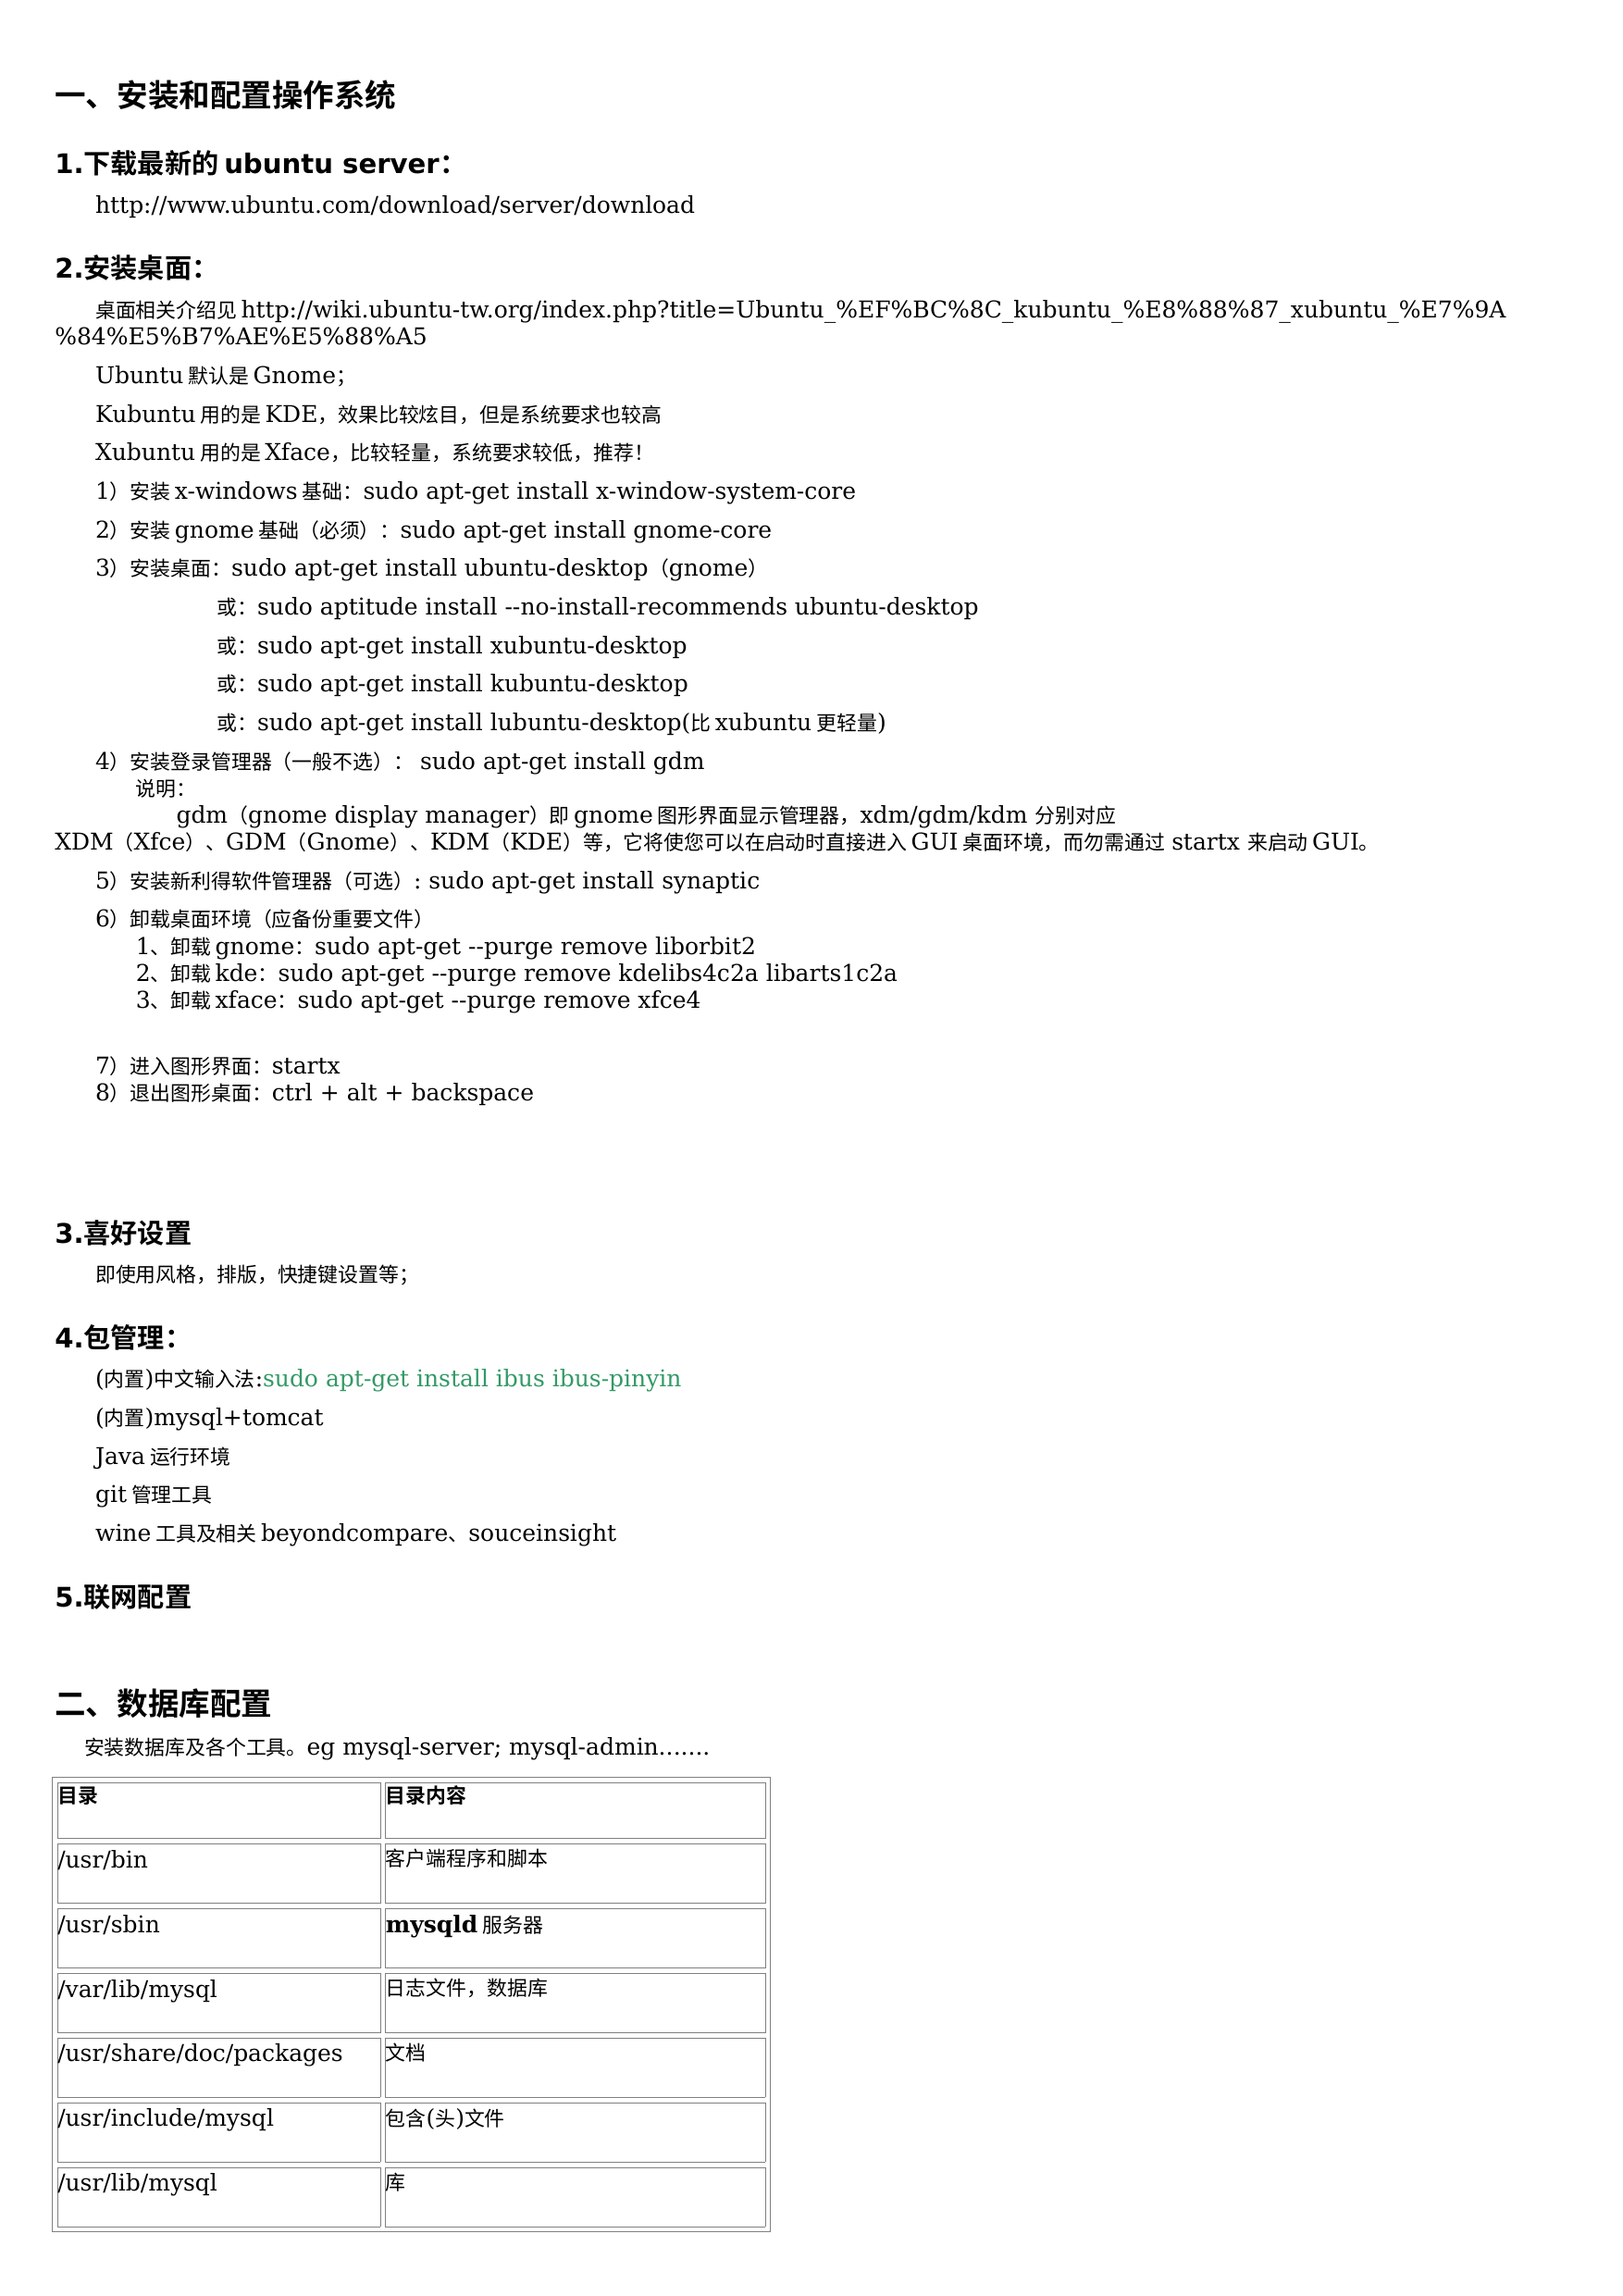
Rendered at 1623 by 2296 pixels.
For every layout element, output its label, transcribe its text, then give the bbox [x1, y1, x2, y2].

text 或：sudo apt-get install lubuntu-desktop(比xubuntu更轻量) [55, 709, 1568, 736]
subtitle 1.下载最新的ubuntu server： [55, 149, 1568, 180]
text 即使用风格，排版，快捷键设置等； [55, 1260, 1568, 1288]
table_cell /usr/sbin [55, 1903, 383, 1967]
text 桌面相关介绍见http://wiki.ubuntu-tw.org/index.php?title=Ubuntu_%EF%BC%8C_kubuntu_%E8%88%87_xubuntu_%E7%9A%84%E5%B7%AE%E5%88%A5 [55, 296, 1568, 350]
table_cell /usr/lib/mysql [55, 2162, 383, 2227]
text wine工具及相关beyondcompare、souceinsight [55, 1520, 1568, 1546]
text Ubuntu默认是Gnome； [55, 362, 1568, 389]
text 3）安装桌面：sudo apt-get install ubuntu-desktop（gnome） [55, 554, 1568, 581]
subtitle 4.包管理： [55, 1322, 1568, 1354]
table_cell 客户端程序和脚本 [383, 1838, 767, 1903]
table_cell /usr/include/mysql [55, 2097, 383, 2162]
text git管理工具 [55, 1482, 1568, 1508]
subtitle 2.安装桌面： [55, 254, 1568, 285]
text 2）安装gnome基础（必须）：sudo apt-get install gnome-core [55, 516, 1568, 543]
text Java运行环境 [55, 1443, 1568, 1470]
text (内置)中文输入法:sudo apt-get install ibus ibus-pinyin [55, 1366, 1568, 1393]
text 安装数据库及各个工具。eg mysql-server; mysql-admin....... [55, 1734, 1568, 1761]
subtitle 二、数据库配置 [55, 1686, 1568, 1722]
subtitle 3.喜好设置 [55, 1218, 1568, 1249]
text 1）安装x-windows基础：sudo apt-get install x-window-system-core [55, 478, 1568, 504]
table_cell /var/lib/mysql [55, 1967, 383, 2032]
text 或：sudo aptitude install --no-install-recommends ubuntu-desktop [55, 593, 1568, 620]
table_cell /usr/share/doc/packages [55, 2032, 383, 2097]
text Xubuntu用的是Xface，比较轻量，系统要求较低，推荐！ [55, 439, 1568, 465]
table_cell 库 [383, 2162, 767, 2227]
subtitle 5.联网配置 [55, 1582, 1568, 1613]
table_cell /usr/bin [55, 1838, 383, 1903]
table_header 目录内容 [383, 1778, 767, 1838]
text 6）卸载桌面环境（应备份重要文件） 1、卸载gnome：sudo apt-get --purge remove liborbit2 2、卸载kde：sudo apt-get --purge remove kdelibs4c2a libarts1c2a 3、卸载xface：sudo apt-get --purge remove xfce4 [55, 905, 1568, 1013]
text Kubuntu用的是KDE，效果比较炫目，但是系统要求也较高 [55, 401, 1568, 428]
text http://www.ubuntu.com/download/server/download [55, 192, 1568, 218]
text 或：sudo apt-get install xubuntu-desktop [55, 632, 1568, 659]
text 7）进入图形界面：startx 8）退出图形桌面：ctrl + alt + backspace [55, 1025, 1568, 1106]
text 或：sudo apt-get install kubuntu-desktop [55, 670, 1568, 697]
table_cell 包含(头)文件 [383, 2097, 767, 2162]
text 4）安装登录管理器（一般不选）： sudo apt-get install gdm 说明： gdm（gnome display manager）即gnome图形界面显示管理器，xdm/gdm/kdm 分别对应XDM（Xfce）、GDM（Gnome）、KDM（KDE）等，它将使您可以在启动时直接进入GUI桌面环境，而勿需通过 startx 来启动GUI。 [55, 748, 1568, 855]
table_header 目录 [55, 1778, 383, 1838]
table_cell mysqld服务器 [383, 1903, 767, 1967]
subtitle 一、安装和配置操作系统 [55, 78, 1568, 114]
table_cell 文档 [383, 2032, 767, 2097]
table_cell 日志文件，数据库 [383, 1967, 767, 2032]
text 5）安装新利得软件管理器（可选）: sudo apt-get install synaptic [55, 867, 1568, 894]
text (内置)mysql+tomcat [55, 1404, 1568, 1431]
